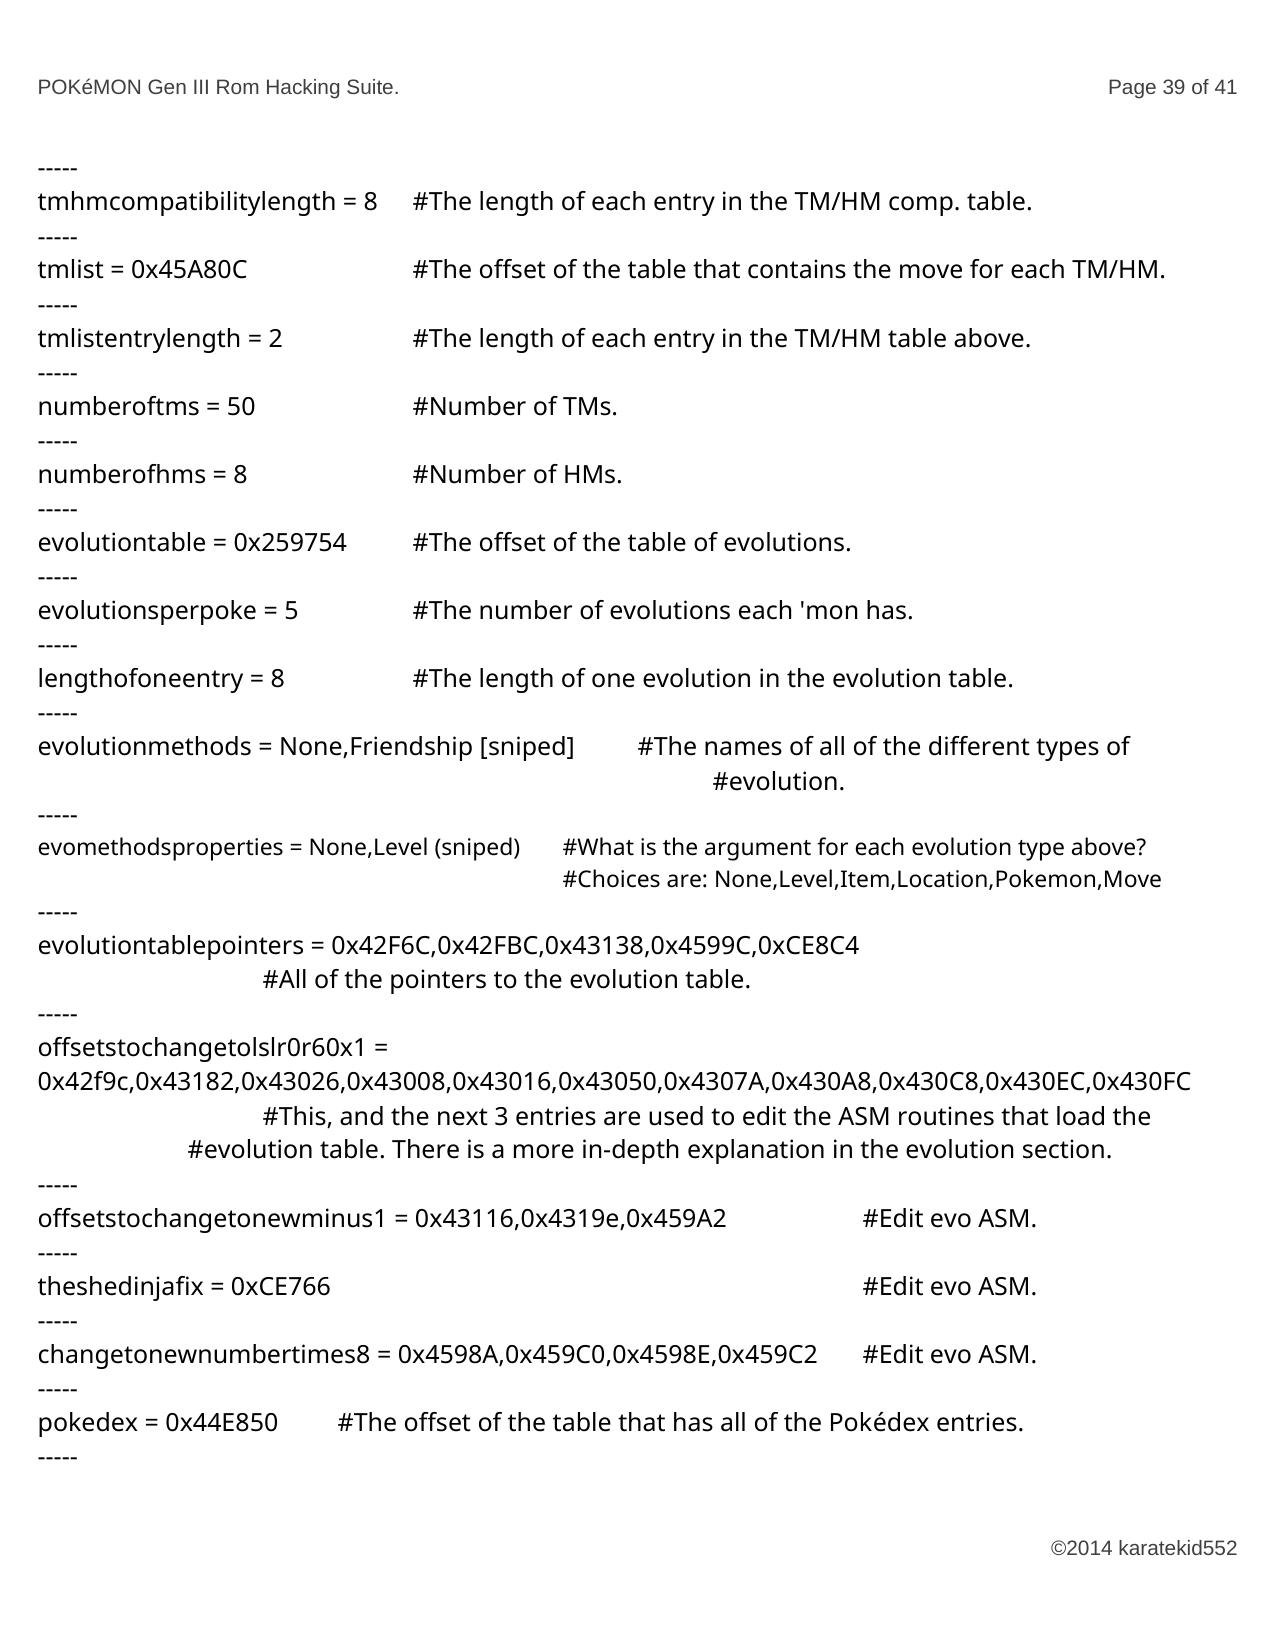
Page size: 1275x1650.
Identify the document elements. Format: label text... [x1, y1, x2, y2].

text evolutiontable = 0x259754 #The offset of the table of evolutions. [37, 525, 1237, 559]
text offsetstochangetolslr0r60x1 = 0x42f9c,0x43182,0x43026,0x43008,0x43016,0x43050,0x4307A,0x430A8,0x430C8,0x430EC,0x430FC [37, 1030, 1237, 1098]
text ----- [37, 996, 1237, 1030]
text ----- [37, 1166, 1237, 1200]
text changetonewnumbertimes8 = 0x4598A,0x459C0,0x4598E,0x459C2 #Edit evo ASM. [37, 1337, 1237, 1371]
text ----- [37, 491, 1237, 525]
text ----- [37, 1439, 1237, 1473]
text evolutiontablepointers = 0x42F6C,0x42FBC,0x43138,0x4599C,0xCE8C4 [37, 928, 1237, 962]
text pokedex = 0x44E850 #The offset of the table that has all of the Pokédex entries. [37, 1405, 1237, 1439]
text ----- [37, 894, 1237, 928]
text ----- [37, 1302, 1237, 1337]
text ----- [37, 150, 1237, 184]
text ----- [37, 422, 1237, 457]
text lengthofoneentry = 8 #The length of one evolution in the evolution table. [37, 661, 1237, 695]
text ----- [37, 286, 1237, 320]
text ----- [37, 627, 1237, 661]
text evolutionsperpoke = 5 #The number of evolutions each 'mon has. [37, 593, 1237, 627]
text numberoftms = 50 #Number of TMs. [37, 388, 1237, 422]
text tmlistentrylength = 2 #The length of each entry in the TM/HM table above. [37, 320, 1237, 354]
text offsetstochangetonewminus1 = 0x43116,0x4319e,0x459A2 #Edit evo ASM. [37, 1200, 1237, 1234]
text ----- [37, 797, 1237, 831]
text #Choices are: None,Level,Item,Location,Pokemon,Move [37, 862, 1237, 894]
text ----- [37, 559, 1237, 593]
text #This, and the next 3 entries are used to edit the ASM routines that load the #evolution table. There is a more in-depth explanation in the evolution section. [37, 1098, 1237, 1166]
text numberofhms = 8 #Number of HMs. [37, 457, 1237, 491]
text tmlist = 0x45A80C #The offset of the table that contains the move for each TM/HM. [37, 252, 1237, 286]
text #All of the pointers to the evolution table. [37, 962, 1237, 996]
text theshedinjafix = 0xCE766 #Edit evo ASM. [37, 1268, 1237, 1302]
text ----- [37, 695, 1237, 729]
text ----- [37, 354, 1237, 388]
text ----- [37, 1234, 1237, 1268]
text ----- [37, 1371, 1237, 1405]
text ----- [37, 218, 1237, 252]
text evomethodsproperties = None,Level (sniped) #What is the argument for each evolution type above? [37, 831, 1237, 862]
text evolutionmethods = None,Friendship [sniped] #The names of all of the different types of #evolution. [37, 729, 1237, 797]
text tmhmcompatibilitylength = 8 #The length of each entry in the TM/HM comp. table. [37, 184, 1237, 218]
